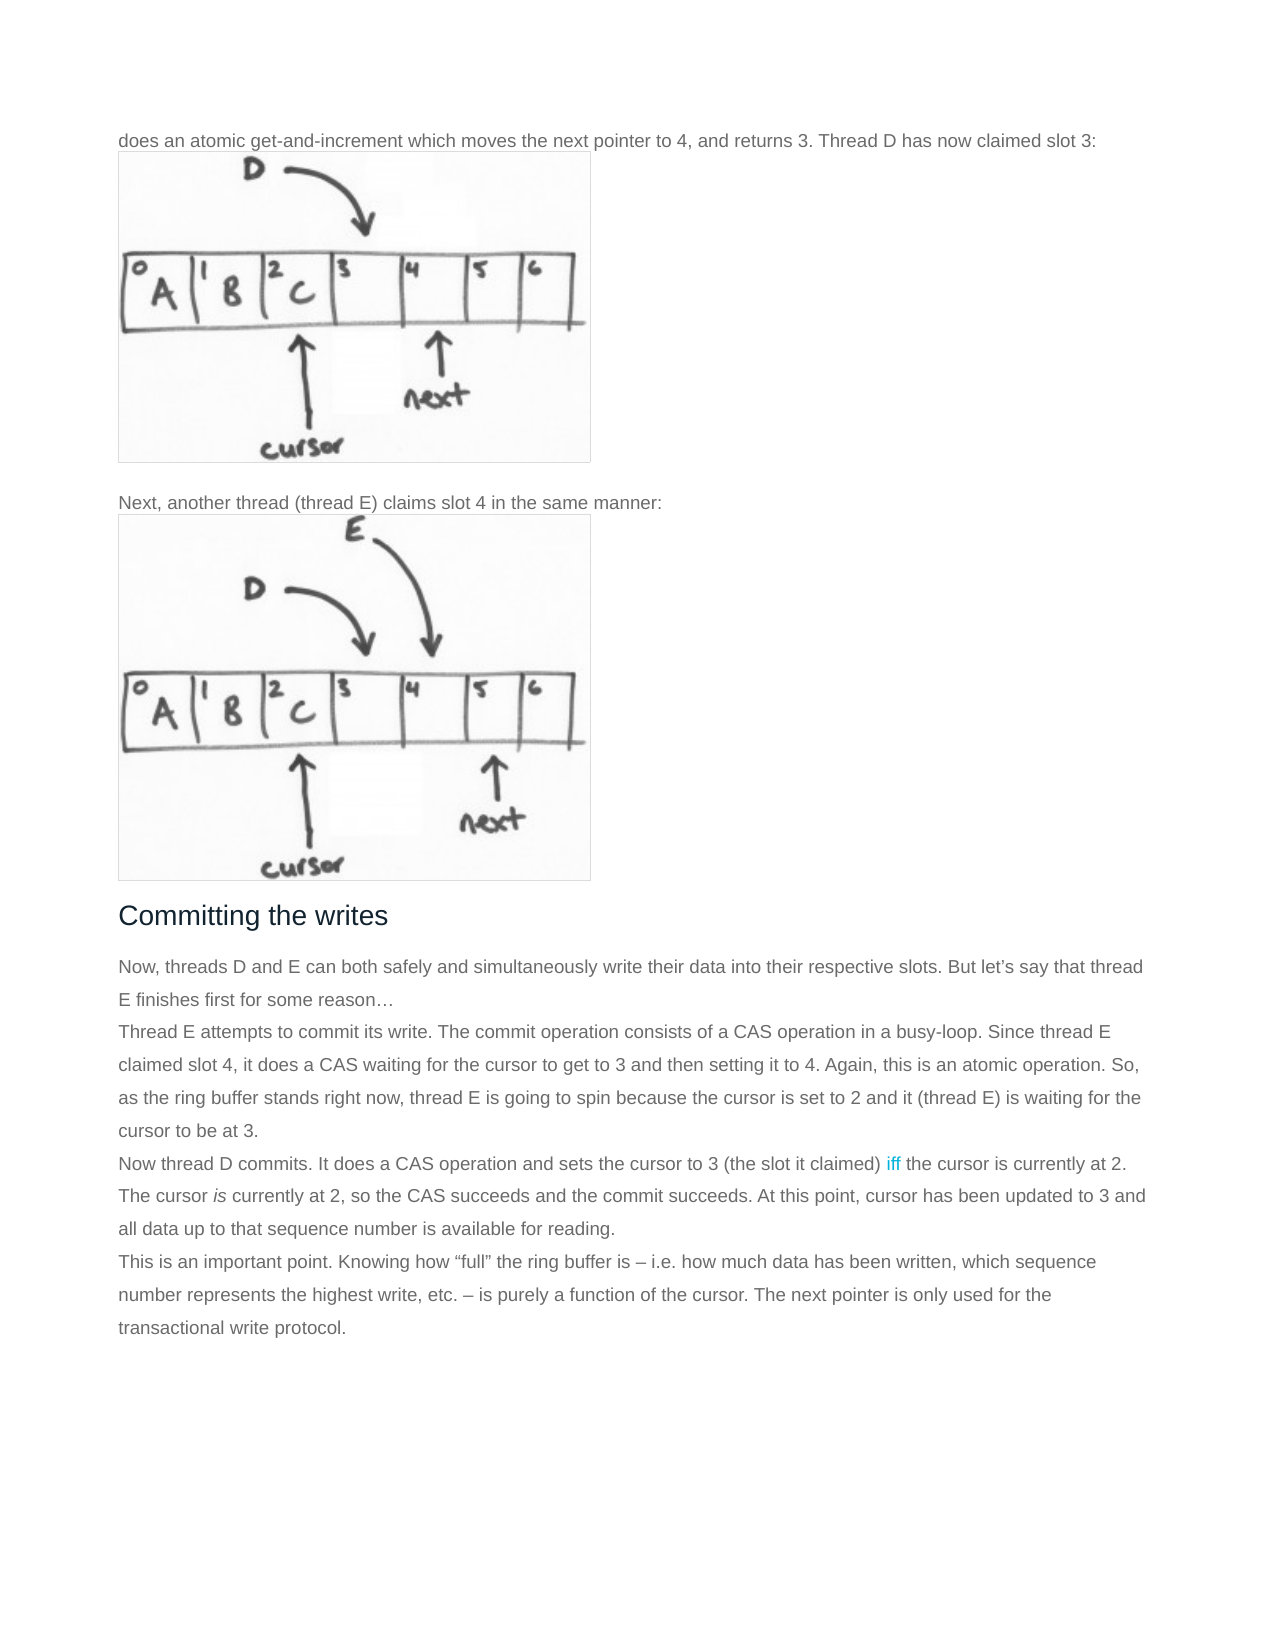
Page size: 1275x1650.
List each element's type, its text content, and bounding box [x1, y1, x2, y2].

subtitle Committing the writes [118, 899, 1157, 932]
text This is an important point. Knowing how “full” the ring buffer is – i.e. how much data has been written, which sequence number represents the highest write, etc. – is purely a function of the cursor. The next pointer is only used for the transactional write protocol. [118, 1239, 1157, 1338]
text Now, threads D and E can both safely and simultaneously write their data into their respective slots. But let’s say that thread E finishes first for some reason… [118, 944, 1157, 1010]
picture [119, 152, 590, 462]
text Thread E attempts to commit its write. The commit operation consists of a CAS operation in a busy-loop. Since thread E claimed slot 4, it does a CAS waiting for the cursor to get to 3 and then setting it to 4. Again, this is an atomic operation. So, as the ring buffer stands right now, thread E is going to spin because the cursor is set to 2 and it (thread E) is waiting for the cursor to be at 3. [118, 1010, 1157, 1141]
text Next, another thread (thread E) claims slot 4 in the same manner: [118, 481, 1157, 513]
text Now thread D commits. It does a CAS operation and sets the cursor to 3 (the slot it claimed) iff the cursor is currently at 2. The cursor is currently at 2, so the CAS succeeds and the commit succeeds. At this point, cursor has been updated to 3 and all data up to that sequence number is available for reading. [118, 1141, 1157, 1239]
text does an atomic get-and-increment which moves the next pointer to 4, and returns 3. Thread D has now claimed slot 3: [118, 118, 1157, 481]
picture [119, 515, 590, 880]
